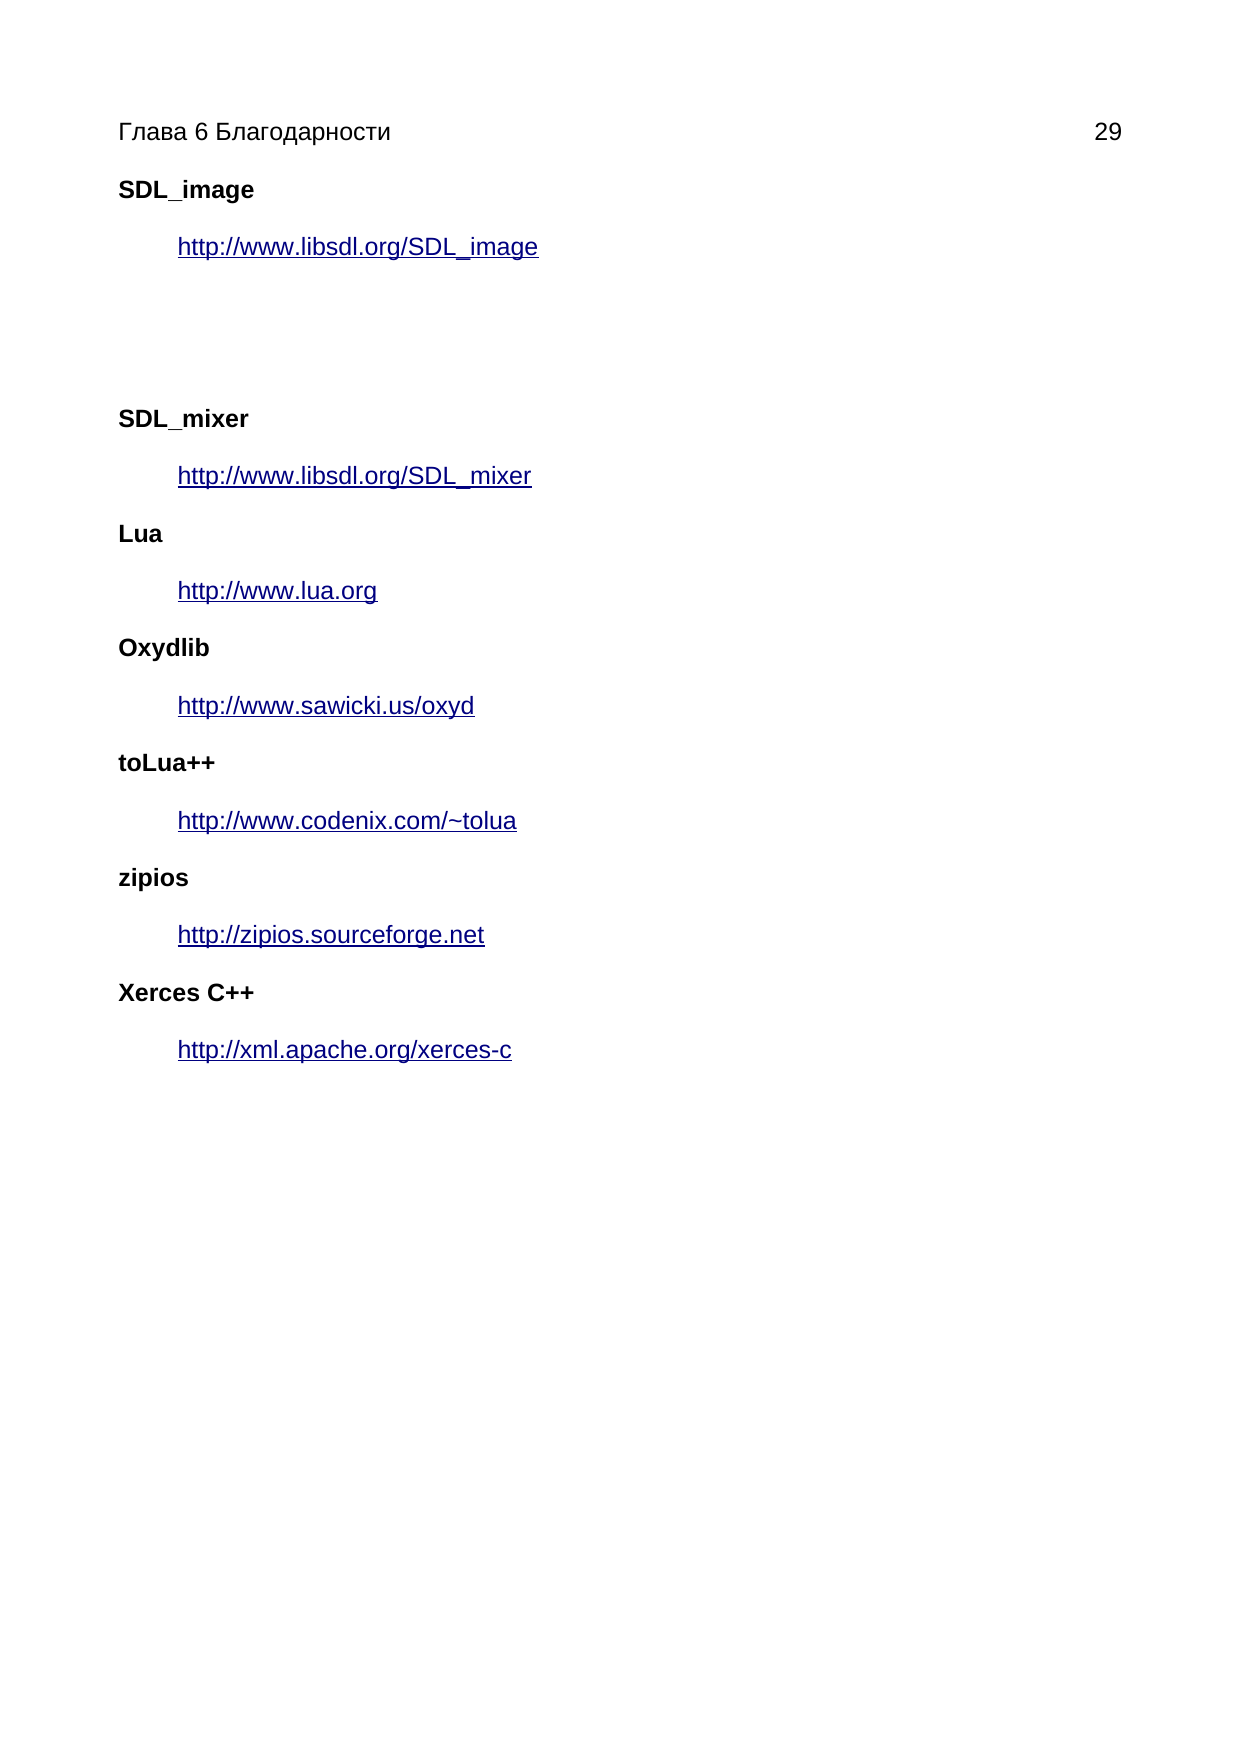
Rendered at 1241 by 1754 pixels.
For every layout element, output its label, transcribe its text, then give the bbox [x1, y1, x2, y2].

list http://www.codenix.com/~tolua [177, 806, 1122, 834]
subtitle SDL_mixer [118, 405, 1122, 433]
subtitle Xerces C++ [118, 979, 1122, 1007]
subtitle zipios [118, 864, 1122, 892]
subtitle Oxydlib [118, 634, 1122, 662]
list http://www.libsdl.org/SDL_image [177, 233, 1122, 261]
list http://xml.apache.org/xerces-c [177, 1036, 1122, 1064]
subtitle SDL_image [118, 176, 1122, 203]
list http://www.sawicki.us/oxyd [177, 692, 1122, 719]
list http://zipios.sourceforge.net [177, 921, 1122, 949]
subtitle toLua++ [118, 749, 1122, 777]
list http://www.lua.org [177, 577, 1122, 605]
subtitle Lua [118, 519, 1122, 547]
list http://www.libsdl.org/SDL_mixer [177, 462, 1122, 490]
